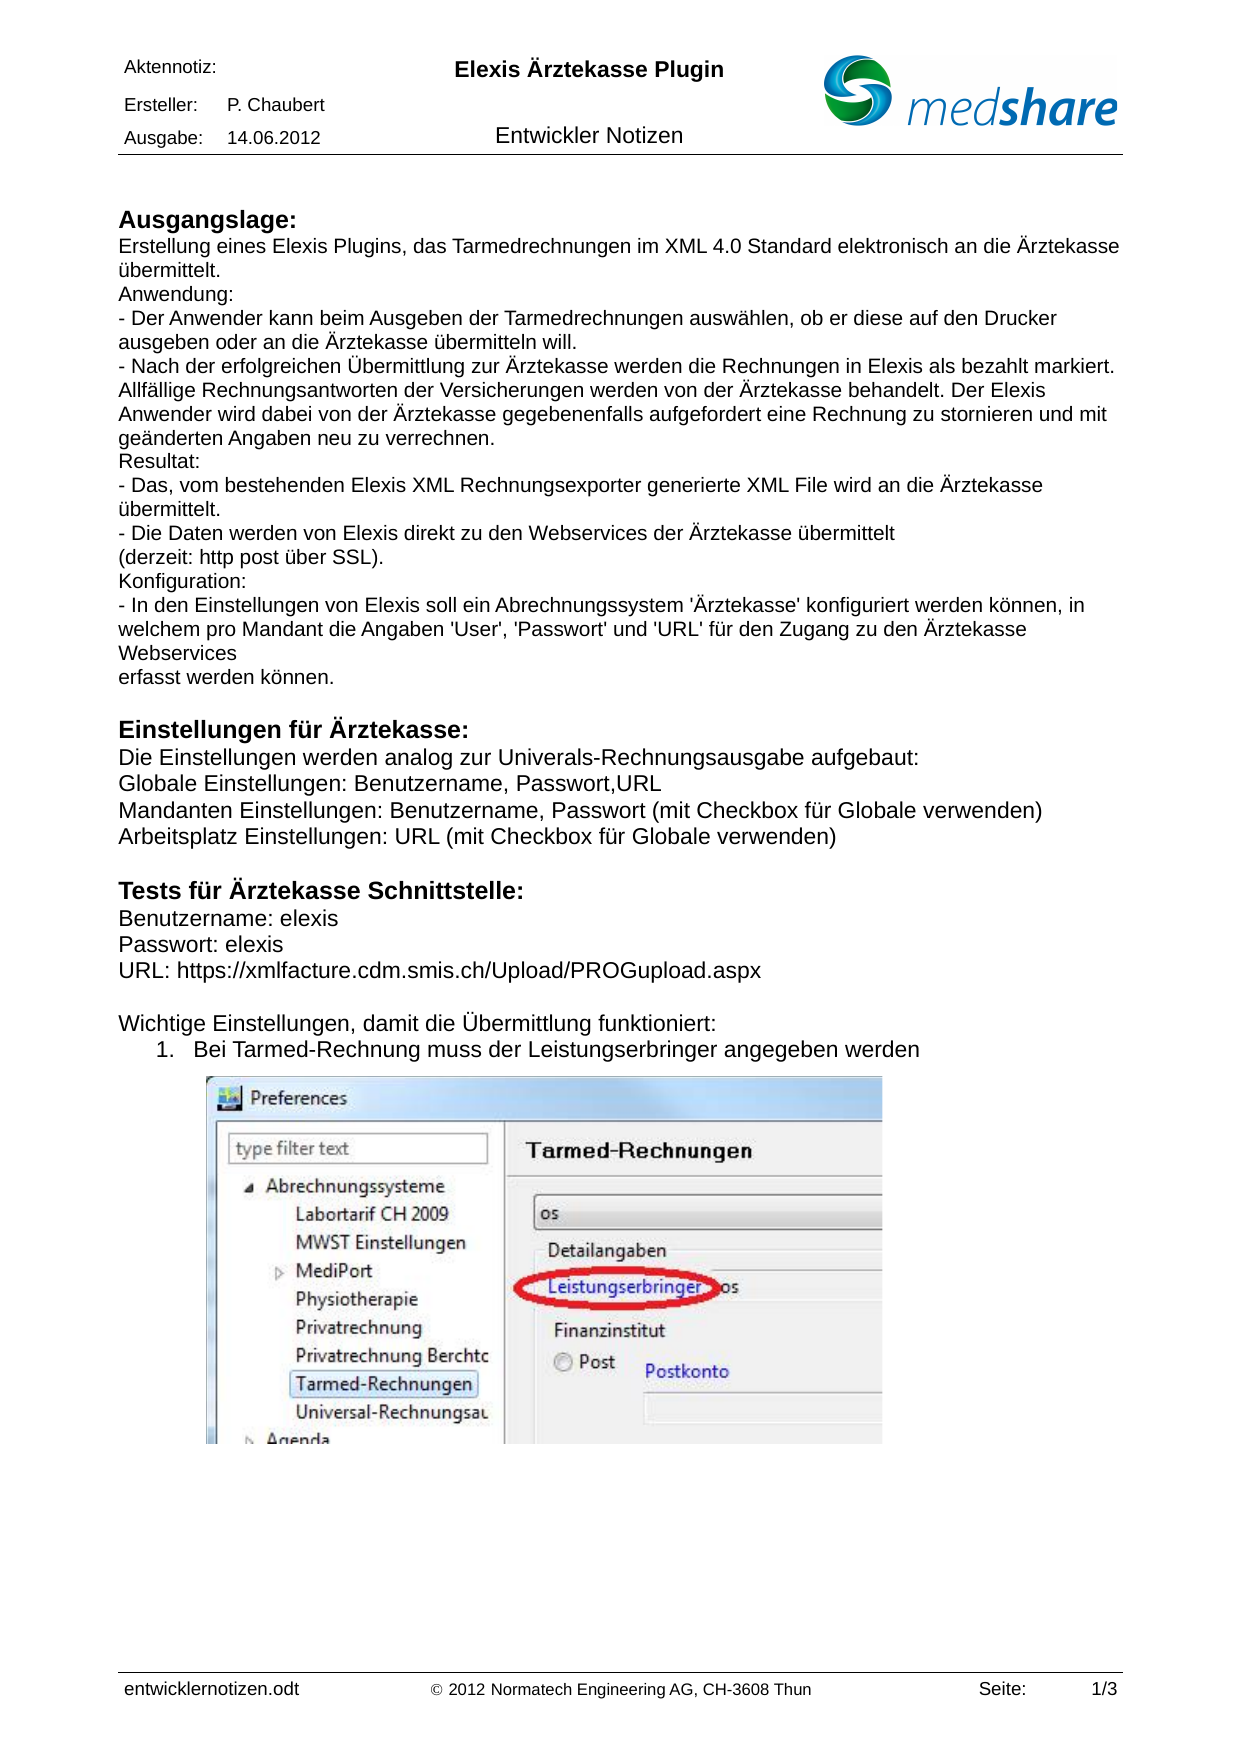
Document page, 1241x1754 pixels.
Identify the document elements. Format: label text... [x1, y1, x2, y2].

text Konfiguration: [118, 569, 1122, 593]
picture [823, 55, 1118, 126]
text Passwort: elexis [118, 931, 1122, 957]
text welchem pro Mandant die Angaben 'User', 'Passwort' und 'URL' für den Zugang zu den Ärztekasse Webservices [118, 617, 1122, 665]
text Globale Einstellungen: Benutzername, Passwort,URL [118, 770, 1122, 797]
text erfasst werden können. [118, 665, 1122, 689]
text Anwendung: [118, 282, 1122, 306]
text URL: https://xmlfacture.cdm.smis.ch/Upload/PROGupload.aspx [118, 957, 1122, 984]
text Erstellung eines Elexis Plugins, das Tarmedrechnungen im XML 4.0 Standard elektronisch an die Ärztekasse [118, 234, 1122, 258]
text Arbeitsplatz Einstellungen: URL (mit Checkbox für Globale verwenden) [118, 823, 1122, 849]
list Bei Tarmed-Rechnung muss der Leistungserbringer angegeben werden [156, 1036, 1122, 1511]
text - Der Anwender kann beim Ausgeben der Tarmedrechnungen auswählen, ob er diese auf den Drucker ausgeben oder an die Ärztekasse übermitteln will. [118, 306, 1122, 353]
text - Die Daten werden von Elexis direkt zu den Webservices der Ärztekasse übermittelt [118, 521, 1122, 545]
text Tests für Ärztekasse Schnittstelle: [118, 876, 1122, 904]
picture [206, 1076, 883, 1444]
text Ausgangslage: [118, 205, 1122, 234]
text Wichtige Einstellungen, damit die Übermittlung funktioniert: [118, 1010, 1122, 1036]
text - Das, vom bestehenden Elexis XML Rechnungsexporter generierte XML File wird an die Ärztekasse übermittelt. [118, 473, 1122, 521]
text Resultat: [118, 449, 1122, 473]
text Benutzername: elexis [118, 904, 1122, 931]
text Die Einstellungen werden analog zur Univerals-Rechnungsausgabe aufgebaut: [118, 744, 1122, 770]
text Mandanten Einstellungen: Benutzername, Passwort (mit Checkbox für Globale verwenden) [118, 797, 1122, 823]
text übermittelt. [118, 258, 1122, 282]
text - Nach der erfolgreichen Übermittlung zur Ärztekasse werden die Rechnungen in Elexis als bezahlt markiert. Allfällige Rechnungsantworten der Versicherungen werden von der Ärztekasse behandelt. Der Elexis Anwender wird dabei von der Ärztekasse gegebenenfalls aufgefordert eine Rechnung zu stornieren und mit geänderten Angaben neu zu verrechnen. [118, 353, 1122, 449]
text Einstellungen für Ärztekasse: [118, 715, 1122, 744]
text (derzeit: http post über SSL). [118, 545, 1122, 569]
text - In den Einstellungen von Elexis soll ein Abrechnungssystem 'Ärztekasse' konfiguriert werden können, in [118, 593, 1122, 617]
